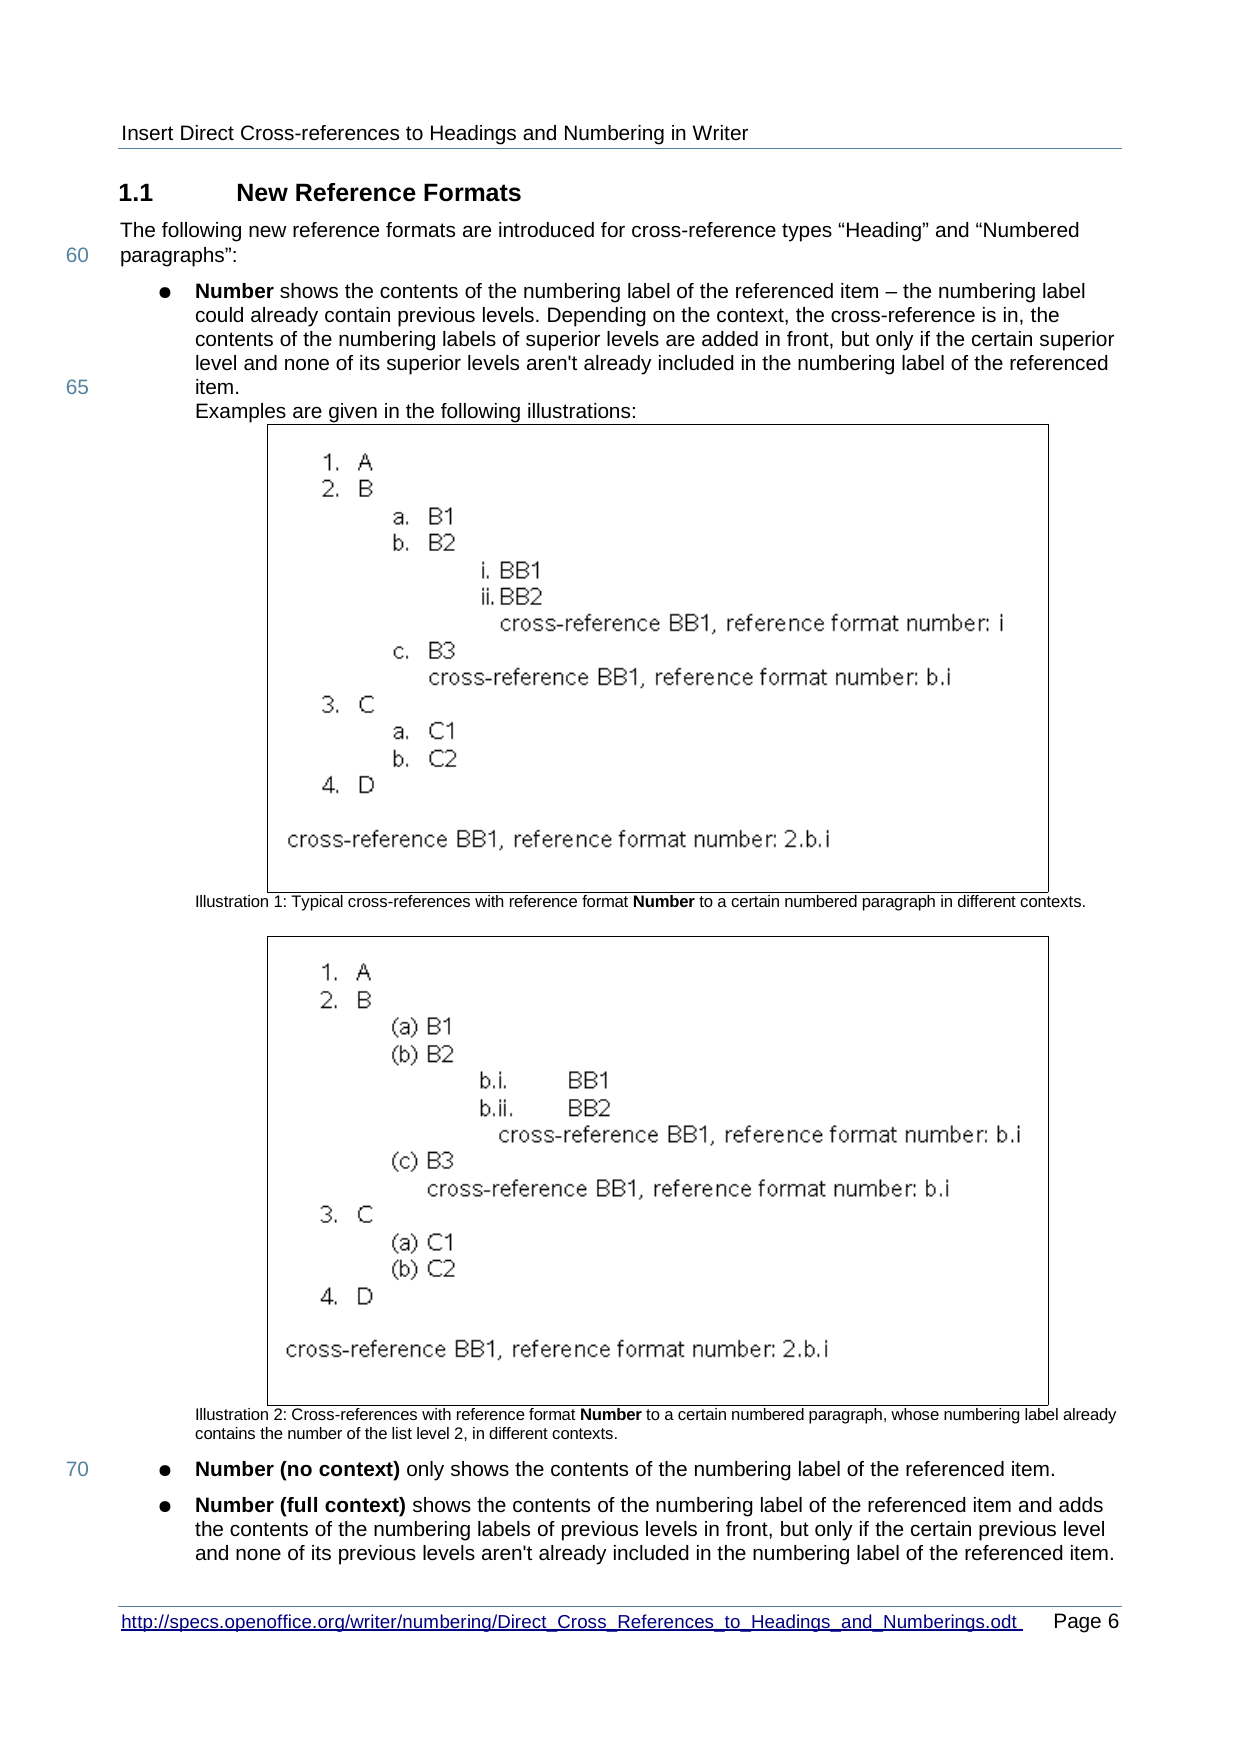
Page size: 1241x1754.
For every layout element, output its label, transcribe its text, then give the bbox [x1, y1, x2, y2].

subtitle New Reference Formats [118, 178, 1122, 207]
picture [270, 426, 1046, 889]
list Number (no context) only shows the contents of the numbering label of the referenced item. [157, 1456, 1122, 1481]
picture [270, 939, 1046, 1402]
list Number (full context) shows the contents of the numbering label of the referenced item and adds the contents of the numbering labels of previous levels in front, but only if the certain previous level and none of its previous levels aren't already included in the numbering label of the referenced item. [157, 1493, 1122, 1565]
list Illustration 2: Cross-references with reference format Number to a certain numbered paragraph, whose numbering label already contains the number of the list level 2, in different contexts. [195, 1405, 1121, 1443]
list Number shows the contents of the numbering label of the referenced item – the numbering label could already contain previous levels. Depending on the context, the cross-reference is in, the contents of the numbering labels of superior levels are added in front, but only if the certain superior level and none of its superior levels aren't already included in the numbering label of the referenced item. Examples are given in the following illustrations: [157, 279, 1122, 1444]
list Illustration 1: Typical cross-references with reference format Number to a certain numbered paragraph in different contexts. [195, 892, 1121, 911]
text The following new reference formats are introduced for cross-reference types “Heading” and “Numbered paragraphs”: [120, 218, 1122, 267]
